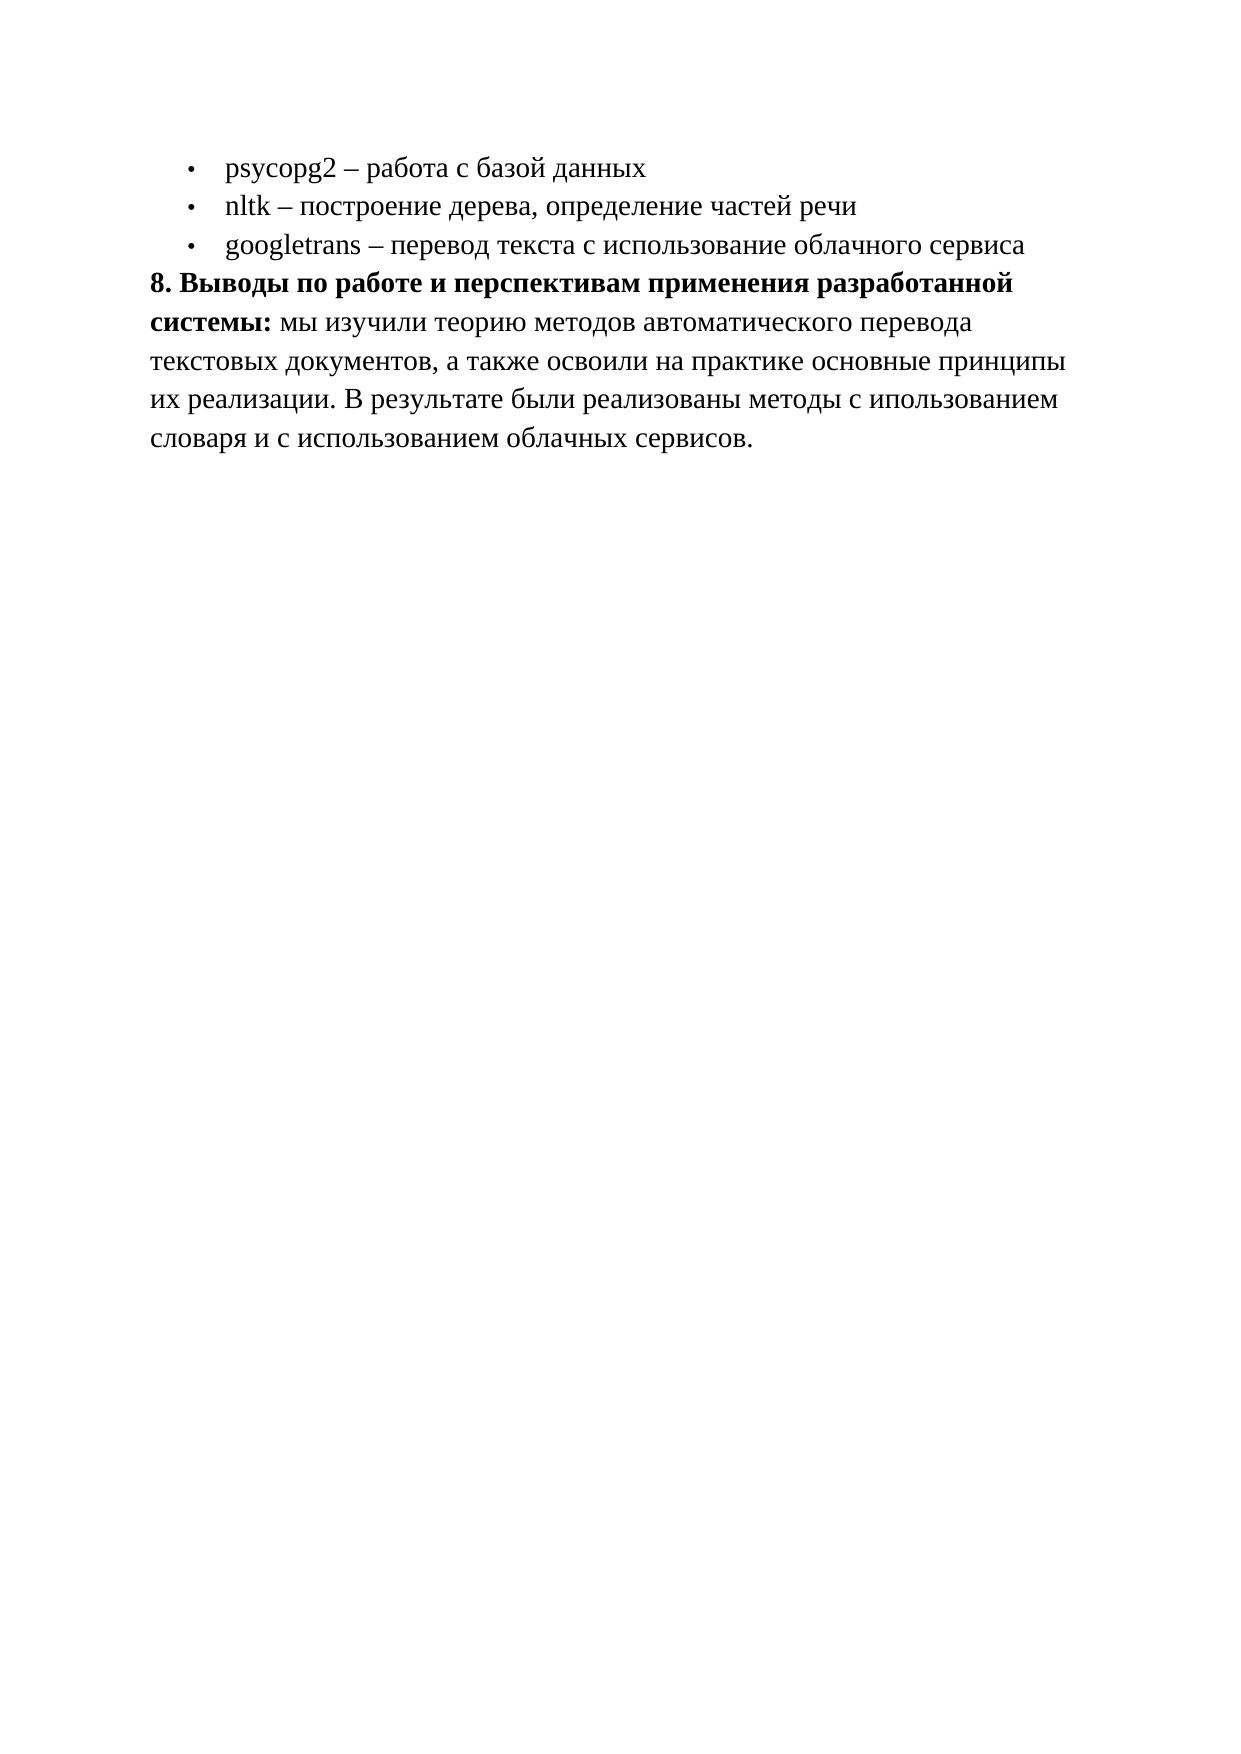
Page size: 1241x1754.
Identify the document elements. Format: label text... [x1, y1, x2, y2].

list googletrans – перевод текста с использование облачного сервиса [187, 227, 1090, 261]
list psycopg2 – работа с базой данных [187, 150, 1090, 183]
text 8. Выводы по работе и перспективам применения разработанной системы: мы изучили теорию методов автоматического перевода текстовых документов, а также освоили на практике основные принципы их реализации. В результате были реализованы методы с ипользованием словаря и с использованием облачных сервисов. [150, 266, 1090, 483]
list nltk – построение дерева, определение частей речи [187, 188, 1090, 222]
